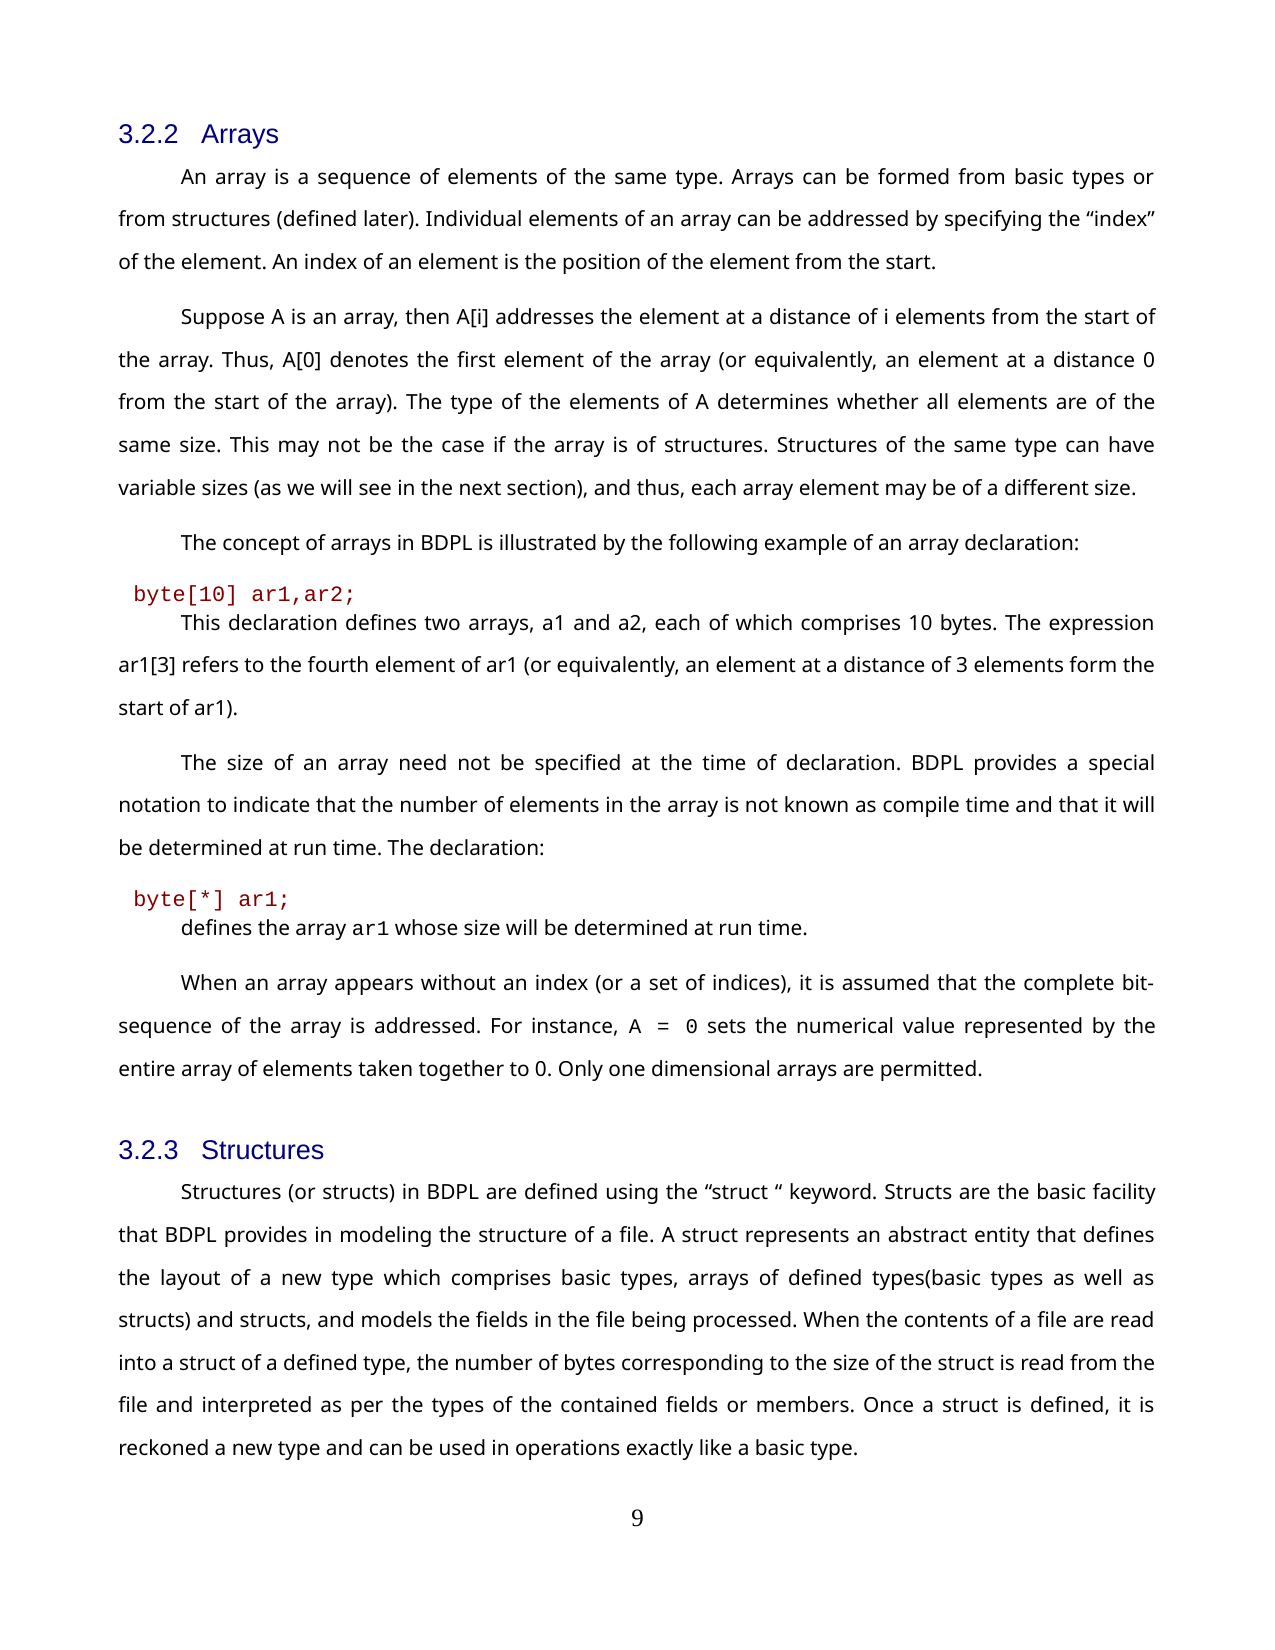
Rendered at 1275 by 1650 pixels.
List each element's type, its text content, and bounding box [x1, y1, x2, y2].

subtitle Structures [118, 1134, 1157, 1165]
text Structures (or structs) in BDPL are defined using the “struct “ keyword. Structs are the basic facility that BDPL provides in modeling the structure of a file. A struct represents an abstract entity that defines the layout of a new type which comprises basic types, arrays of defined types(basic types as well as structs) and structs, and models the fields in the file being processed. When the contents of a file are read into a struct of a defined type, the number of bytes corresponding to the size of the struct is read from the file and interpreted as per the types of the contained fields or members. Once a struct is defined, it is reckoned a new type and can be used in operations exactly like a basic type. [118, 1177, 1157, 1462]
text An array is a sequence of elements of the same type. Arrays can be formed from basic types or from structures (defined later). Individual elements of an array can be addressed by specifying the “index” of the element. An index of an element is the position of the element from the start. [118, 162, 1157, 276]
text byte[10] ar1,ar2; [133, 583, 1157, 608]
text When an array appears without an index (or a set of indices), it is assumed that the complete bit-sequence of the array is addressed. For instance, A = 0 sets the numerical value represented by the entire array of elements taken together to 0. Only one dimensional arrays are permitted. [118, 968, 1157, 1082]
text The concept of arrays in BDPL is illustrated by the following example of an array declaration: [118, 528, 1157, 556]
subtitle Arrays [118, 118, 1157, 149]
text byte[*] ar1; [133, 888, 1157, 913]
text The size of an array need not be specified at the time of declaration. BDPL provides a special notation to indicate that the number of elements in the array is not known as compile time and that it will be determined at run time. The declaration: [118, 748, 1157, 862]
text Suppose A is an array, then A[i] addresses the element at a distance of i elements from the start of the array. Thus, A[0] denotes the first element of the array (or equivalently, an element at a distance 0 from the start of the array). The type of the elements of A determines whether all elements are of the same size. This may not be the case if the array is of structures. Structures of the same type can have variable sizes (as we will see in the next section), and thus, each array element may be of a different size. [118, 302, 1157, 501]
text This declaration defines two arrays, a1 and a2, each of which comprises 10 bytes. The expression ar1[3] refers to the fourth element of ar1 (or equivalently, an element at a distance of 3 elements form the start of ar1). [118, 608, 1157, 721]
text defines the array ar1 whose size will be determined at run time. [118, 913, 1157, 942]
